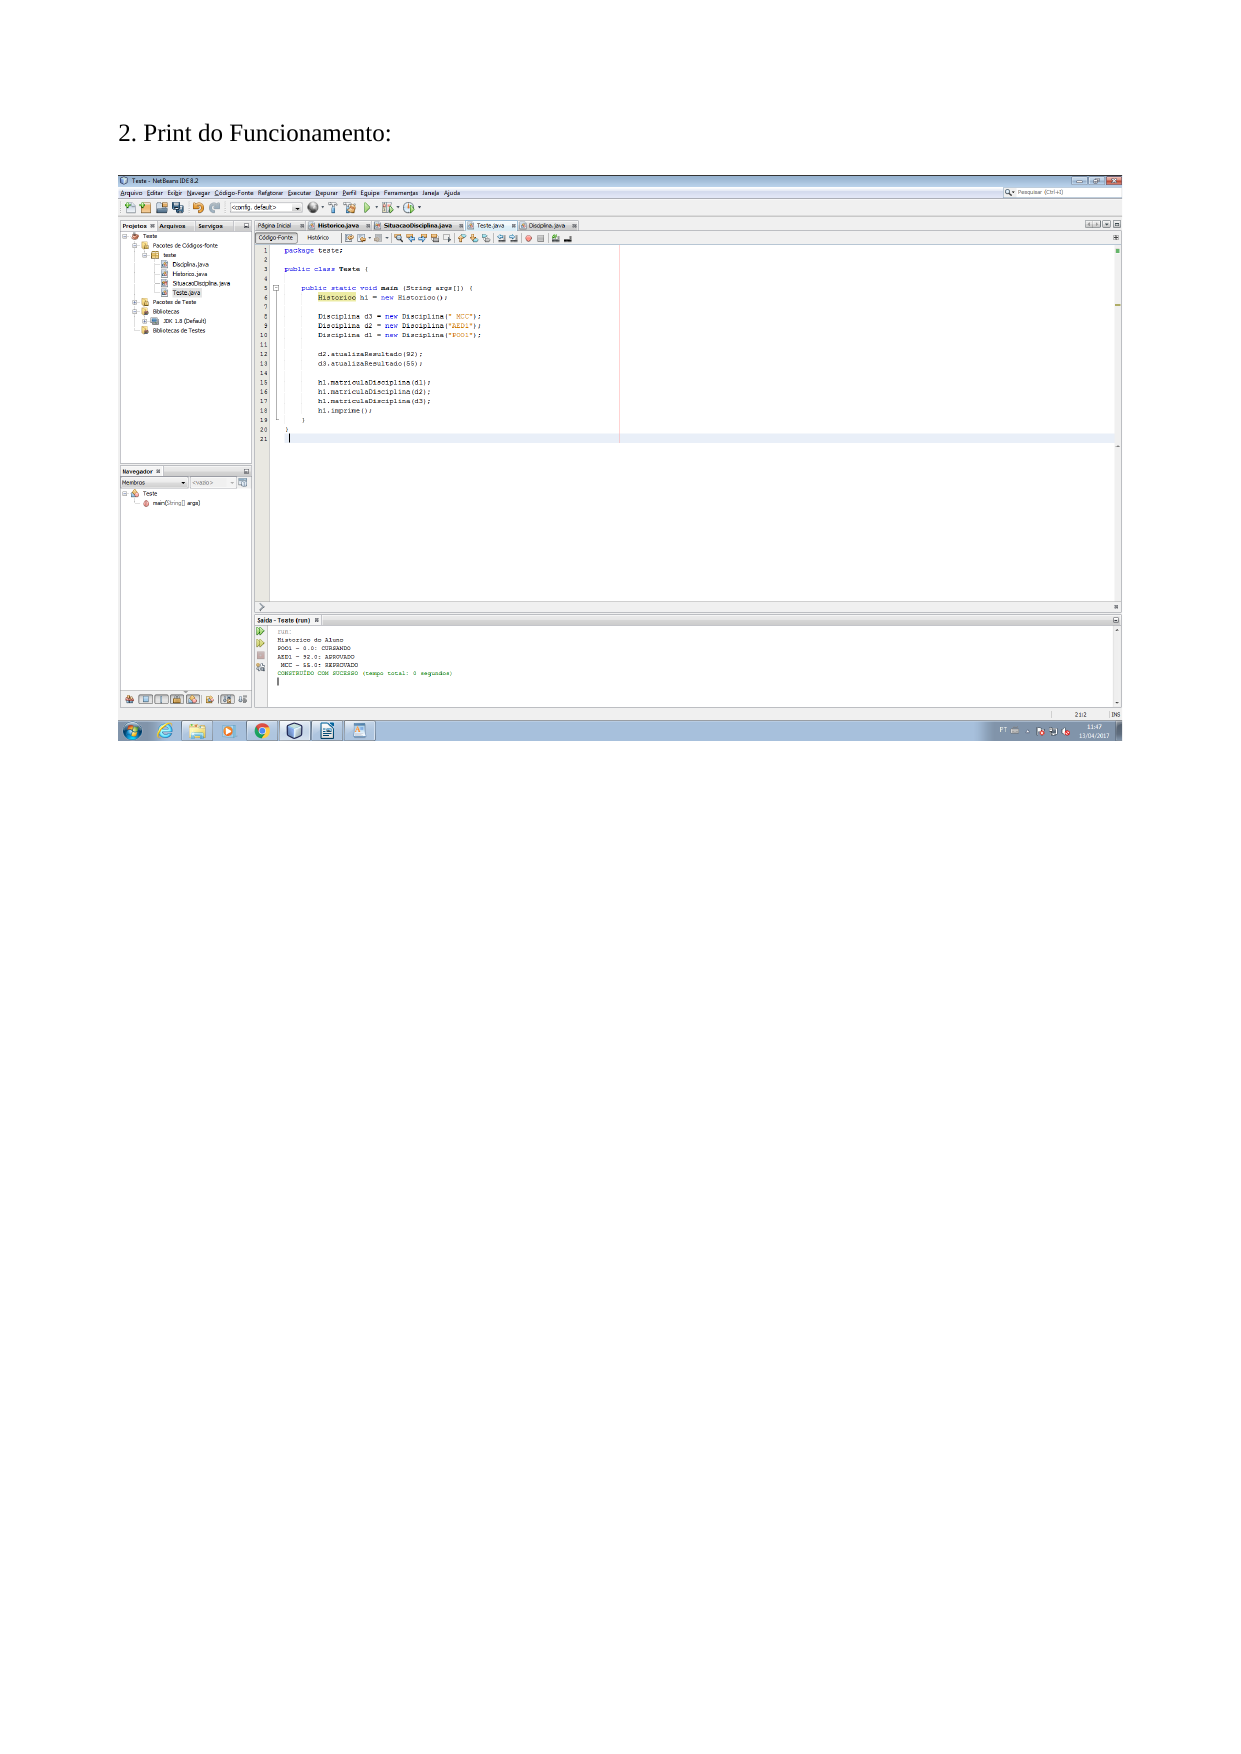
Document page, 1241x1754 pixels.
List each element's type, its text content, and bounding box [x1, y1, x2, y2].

picture [118, 175, 1123, 741]
text 2. Print do Funcionamento: [118, 118, 1122, 147]
